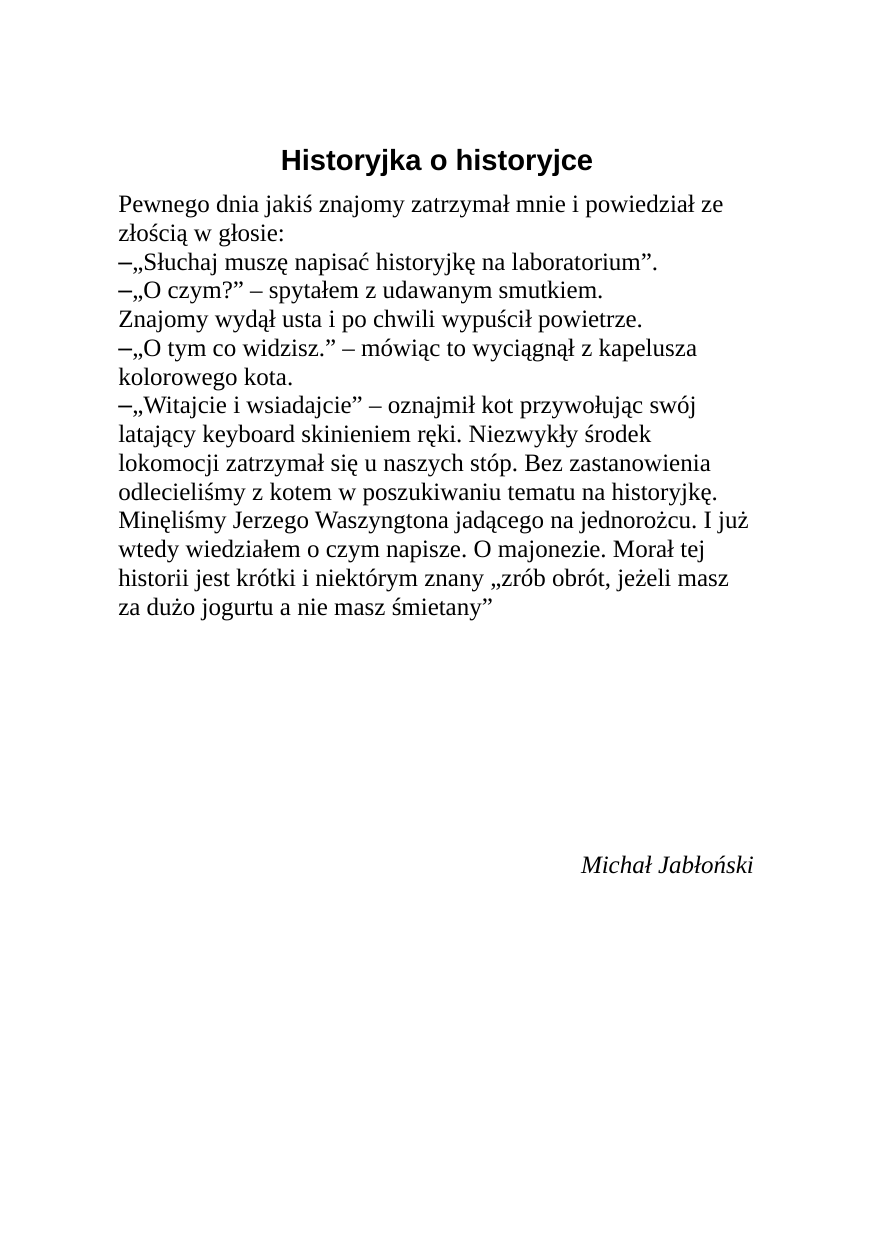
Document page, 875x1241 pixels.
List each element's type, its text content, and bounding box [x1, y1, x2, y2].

subtitle Historyjka o historyjce [118, 143, 756, 177]
list „O tym co widzisz.” – mówiąc to wyciągnął z kapelusza kolorowego kota. [118, 333, 756, 390]
list „O czym?” – spytałem z udawanym smutkiem. Znajomy wydął usta i po chwili wypuścił powietrze. [118, 275, 756, 333]
text Pewnego dnia jakiś znajomy zatrzymał mnie i powiedział ze złością w głosie: [118, 189, 756, 247]
text Michał Jabłoński [118, 850, 756, 879]
text Minęliśmy Jerzego Waszyngtona jadącego na jednorożcu. I już wtedy wiedziałem o czym napisze. O majonezie. Morał tej historii jest krótki i niektórym znany „zrób obrót, jeżeli masz za dużo jogurtu a nie masz śmietany” [118, 505, 756, 620]
list „Słuchaj muszę napisać historyjkę na laboratorium”. [118, 247, 756, 275]
list „Witajcie i wsiadajcie” – oznajmił kot przywołując swój latający keyboard skinieniem ręki. Niezwykły środek lokomocji zatrzymał się u naszych stóp. Bez zastanowienia odlecieliśmy z kotem w poszukiwaniu tematu na historyjkę. [118, 390, 756, 505]
